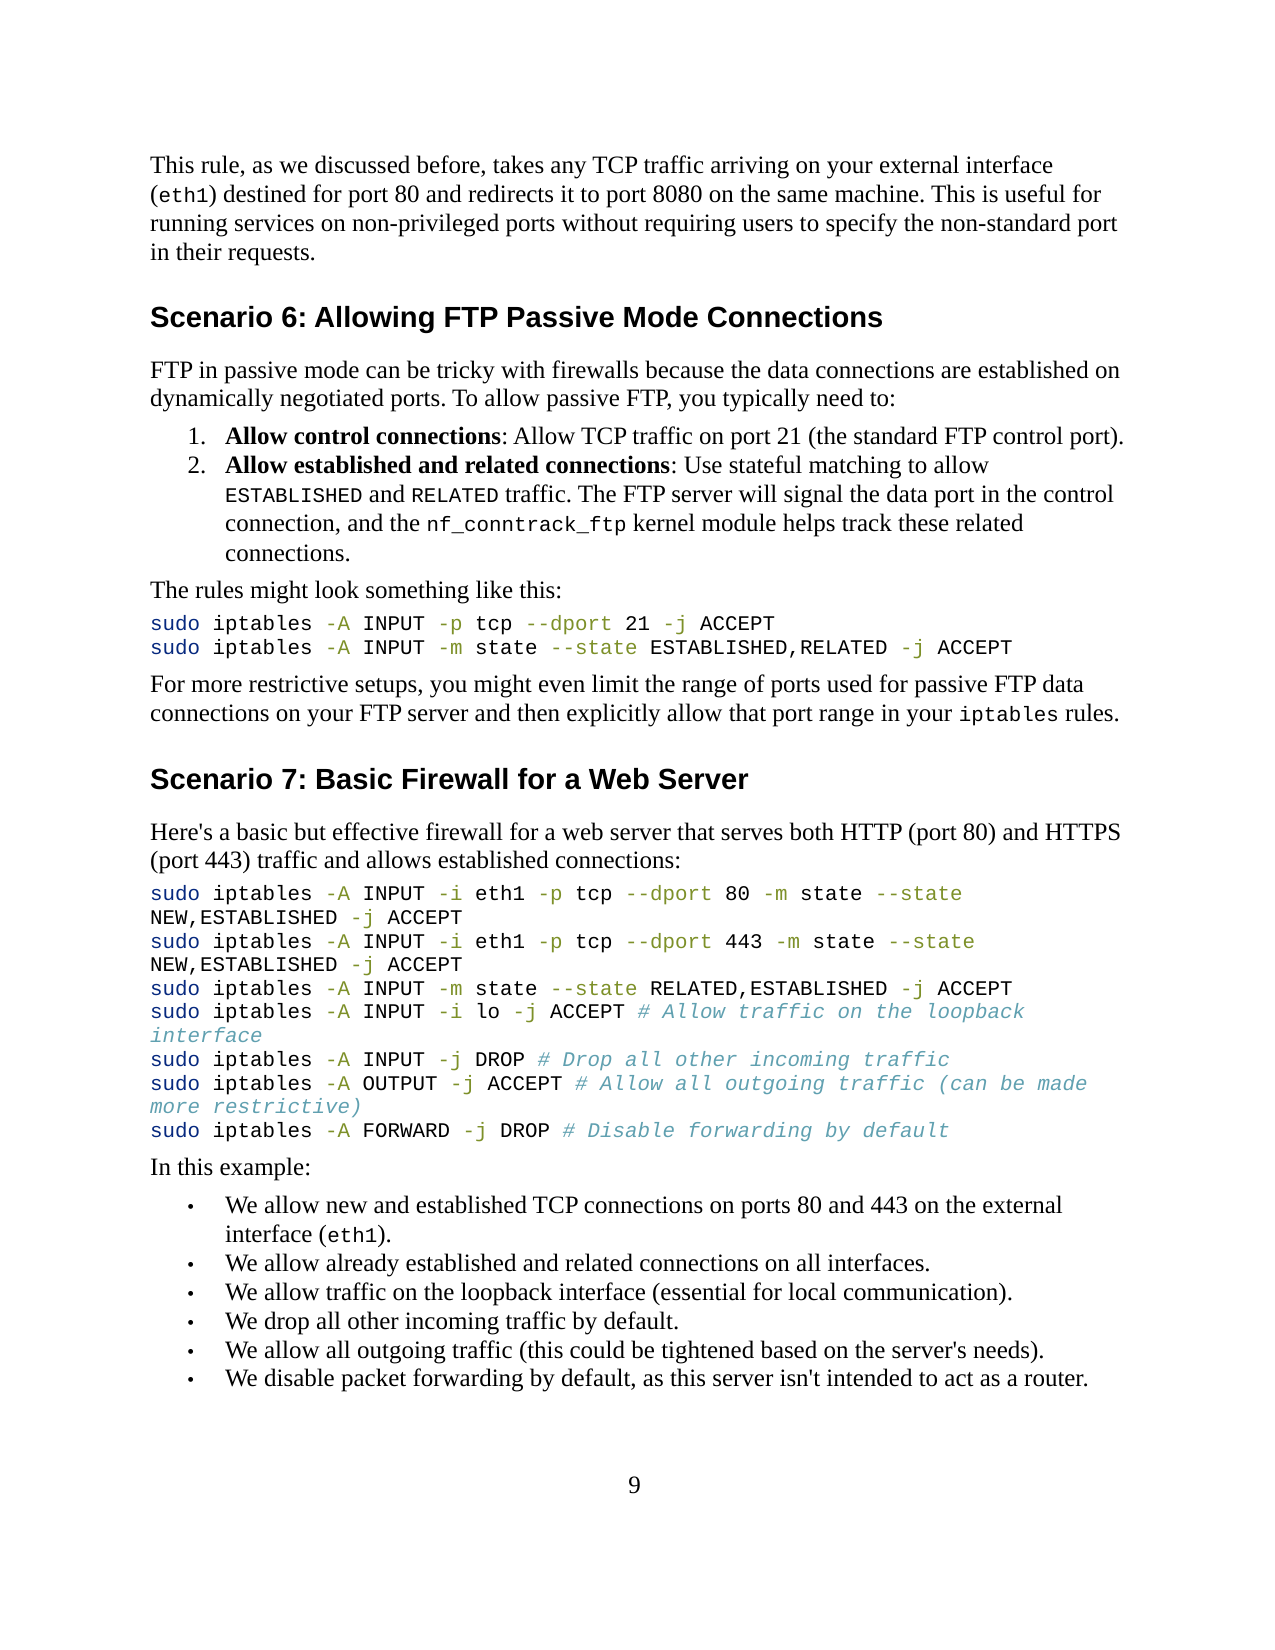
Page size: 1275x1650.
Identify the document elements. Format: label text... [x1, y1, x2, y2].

text sudo iptables -A INPUT -m state --state ESTABLISHED,RELATED -j ACCEPT [150, 637, 1125, 661]
text sudo iptables -A INPUT -i eth1 -p tcp --dport 80 -m state --state NEW,ESTABLISHED -j ACCEPT [150, 883, 1125, 931]
subtitle Scenario 7: Basic Firewall for a Web Server [150, 762, 1125, 795]
list We disable packet forwarding by default, as this server isn't intended to act as a router. [187, 1363, 1125, 1392]
list We drop all other incoming traffic by default. [187, 1306, 1125, 1335]
text sudo iptables -A INPUT -p tcp --dport 21 -j ACCEPT [150, 613, 1125, 637]
list Allow control connections: Allow TCP traffic on port 21 (the standard FTP control port). [187, 421, 1125, 450]
text sudo iptables -A INPUT -i eth1 -p tcp --dport 443 -m state --state NEW,ESTABLISHED -j ACCEPT [150, 931, 1125, 978]
text This rule, as we discussed before, takes any TCP traffic arriving on your external interface (eth1) destined for port 80 and redirects it to port 8080 on the same machine. This is useful for running services on non-privileged ports without requiring users to specify the non-standard port in their requests. [150, 150, 1125, 266]
text sudo iptables -A INPUT -i lo -j ACCEPT # Allow traffic on the loopback interface [150, 1002, 1125, 1049]
text The rules might look something like this: [150, 576, 1125, 604]
text sudo iptables -A INPUT -j DROP # Drop all other incoming traffic [150, 1049, 1125, 1072]
text sudo iptables -A FORWARD -j DROP # Disable forwarding by default [150, 1120, 1125, 1143]
text sudo iptables -A OUTPUT -j ACCEPT # Allow all outgoing traffic (can be made more restrictive) [150, 1072, 1125, 1120]
text Here's a basic but effective firewall for a web server that serves both HTTP (port 80) and HTTPS (port 443) traffic and allows established connections: [150, 817, 1125, 874]
text In this example: [150, 1152, 1125, 1181]
list Allow established and related connections: Use stateful matching to allow ESTABLISHED and RELATED traffic. The FTP server will signal the data port in the control connection, and the nf_conntrack_ftp kernel module helps track these related connections. [187, 450, 1125, 567]
list We allow already established and related connections on all interfaces. [187, 1248, 1125, 1277]
text sudo iptables -A INPUT -m state --state RELATED,ESTABLISHED -j ACCEPT [150, 978, 1125, 1002]
subtitle Scenario 6: Allowing FTP Passive Mode Connections [150, 300, 1125, 333]
list We allow new and established TCP connections on ports 80 and 443 on the external interface (eth1). [187, 1190, 1125, 1248]
list We allow all outgoing traffic (this could be tightened based on the server's needs). [187, 1335, 1125, 1363]
list We allow traffic on the loopback interface (essential for local communication). [187, 1277, 1125, 1306]
text FTP in passive mode can be tricky with firewalls because the data connections are established on dynamically negotiated ports. To allow passive FTP, you typically need to: [150, 355, 1125, 412]
text For more restrictive setups, you might even limit the range of ports used for passive FTP data connections on your FTP server and then explicitly allow that port range in your iptables rules. [150, 669, 1125, 728]
